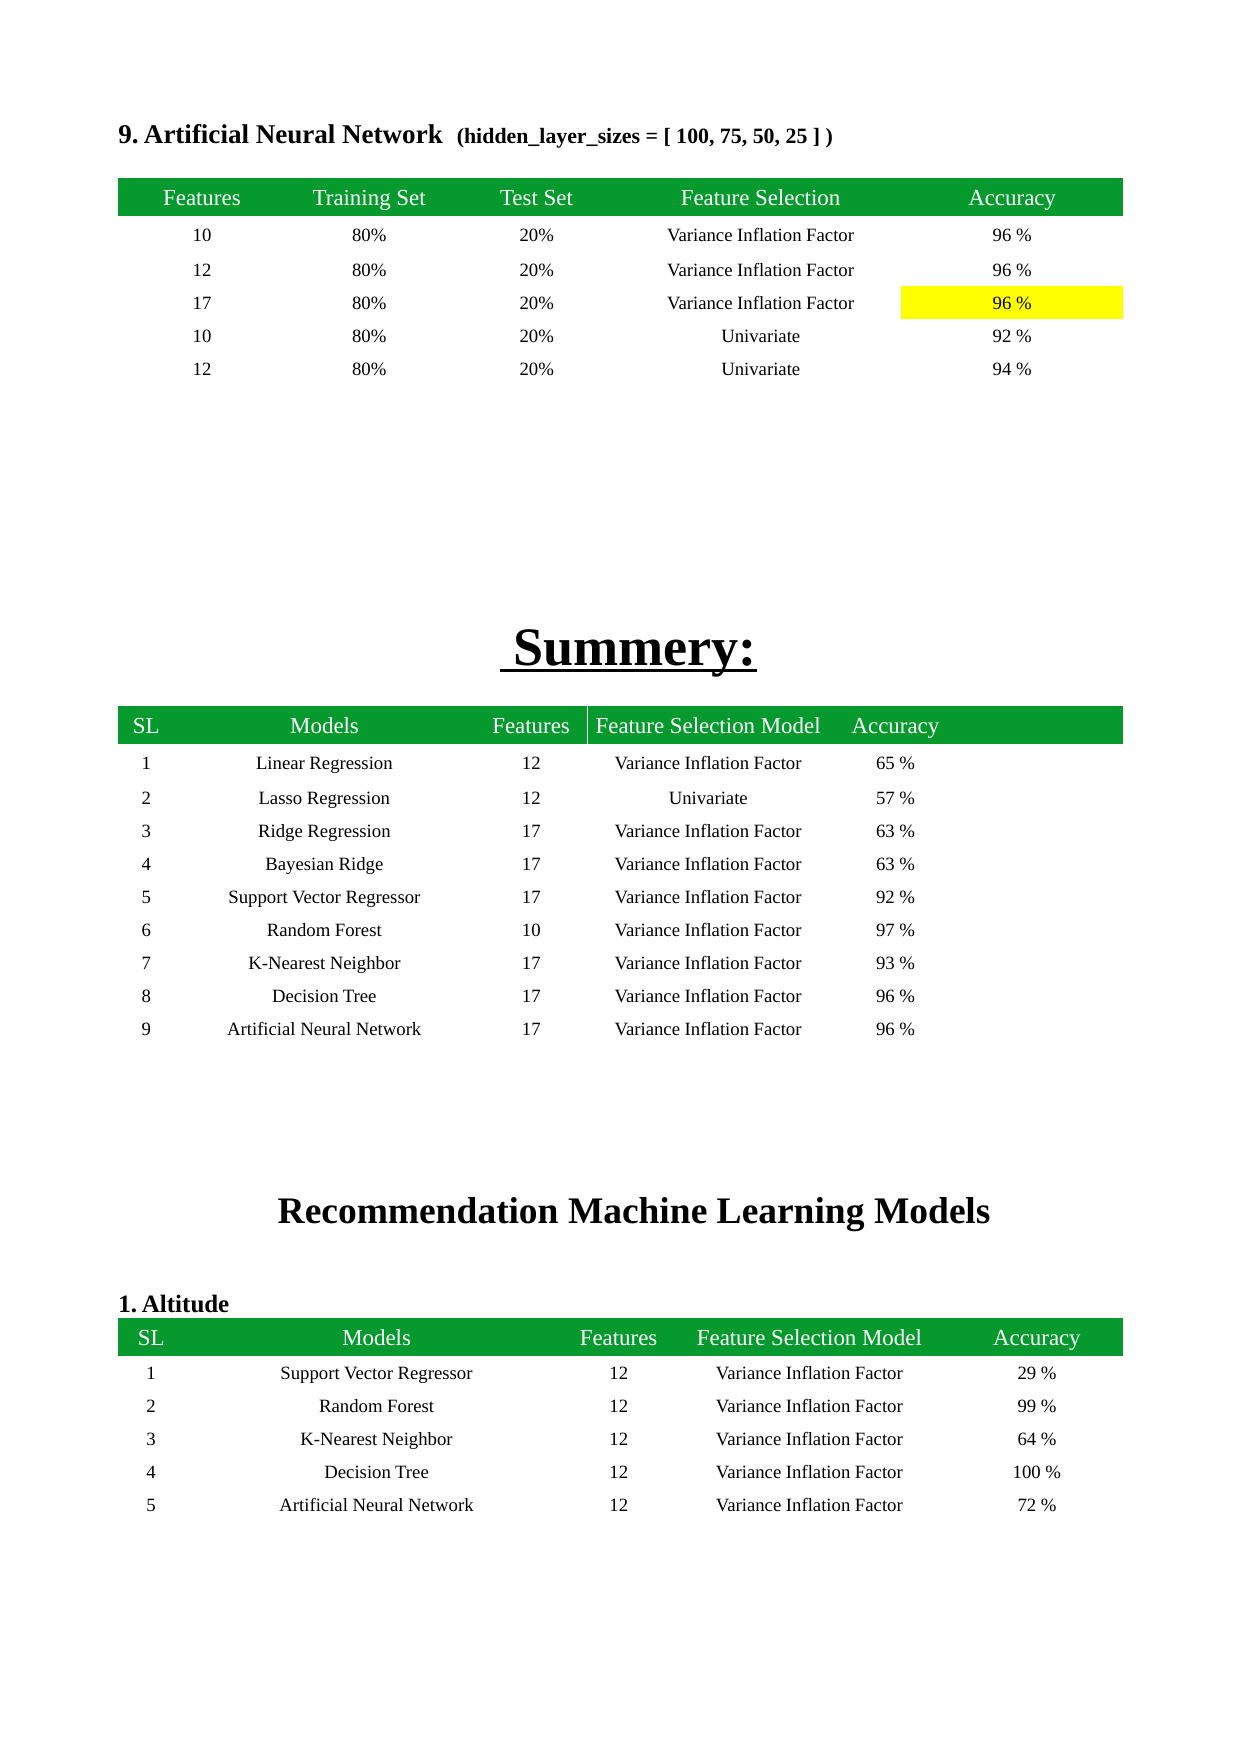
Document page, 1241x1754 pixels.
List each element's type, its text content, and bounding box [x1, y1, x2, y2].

table_cell 92 % [829, 880, 962, 913]
table_cell 80% [285, 319, 453, 352]
table_cell 9 [118, 1012, 174, 1045]
table_cell 10 [474, 913, 587, 946]
table_cell 12 [569, 1488, 668, 1521]
table_cell Variance Inflation Factor [588, 913, 829, 946]
table_cell Variance Inflation Factor [668, 1389, 951, 1422]
table_cell 12 [569, 1422, 668, 1455]
table_cell 17 [474, 979, 587, 1012]
table_header Feature Selection Model [588, 706, 829, 744]
table_cell 12 [474, 781, 587, 814]
table_cell 65 % [829, 744, 962, 781]
table_header Features [474, 706, 587, 744]
table_header SL [118, 706, 174, 744]
table_cell Univariate [620, 319, 901, 352]
table_cell Artificial Neural Network [184, 1488, 569, 1521]
table_cell Decision Tree [174, 979, 474, 1012]
table_cell 7 [118, 946, 174, 979]
table_cell 94 % [901, 352, 1123, 385]
table_cell Artificial Neural Network [174, 1012, 474, 1045]
table_cell 12 [118, 253, 285, 286]
table_cell [962, 781, 1123, 814]
table_cell 96 % [901, 253, 1123, 286]
table_cell K-Nearest Neighbor [174, 946, 474, 979]
table_cell 12 [569, 1455, 668, 1488]
text Summery: [118, 615, 1122, 677]
table_cell 10 [118, 216, 285, 253]
table_cell 93 % [829, 946, 962, 979]
table_cell Variance Inflation Factor [588, 1012, 829, 1045]
table_cell 12 [118, 352, 285, 385]
table_cell 8 [118, 979, 174, 1012]
table_cell 96 % [829, 979, 962, 1012]
table_cell 63 % [829, 814, 962, 847]
table_cell 29 % [951, 1356, 1123, 1389]
table_cell [962, 744, 1123, 781]
table_cell 5 [118, 880, 174, 913]
table_cell Variance Inflation Factor [620, 253, 901, 286]
table_cell 17 [474, 946, 587, 979]
table_cell 96 % [829, 1012, 962, 1045]
table_cell Bayesian Ridge [174, 847, 474, 880]
table_cell 80% [285, 253, 453, 286]
table_cell 12 [569, 1356, 668, 1389]
table_cell [962, 847, 1123, 880]
table_cell 4 [118, 1455, 184, 1488]
table_cell [962, 979, 1123, 1012]
table_cell 96 % [901, 216, 1123, 253]
table_cell Support Vector Regressor [184, 1356, 569, 1389]
table_cell 92 % [901, 319, 1123, 352]
text 9. Artificial Neural Network (hidden_layer_sizes = [ 100, 75, 50, 25 ] ) [118, 118, 1122, 149]
table_cell 2 [118, 781, 174, 814]
table_header Accuracy [951, 1318, 1123, 1356]
table_cell Random Forest [184, 1389, 569, 1422]
table_cell 80% [285, 352, 453, 385]
table_cell 17 [474, 880, 587, 913]
table_cell 20% [453, 216, 620, 253]
table_cell Lasso Regression [174, 781, 474, 814]
table_cell K-Nearest Neighbor [184, 1422, 569, 1455]
table_header Training Set [285, 178, 453, 216]
table_header Models [184, 1318, 569, 1356]
table_cell 5 [118, 1488, 184, 1521]
table_cell Decision Tree [184, 1455, 569, 1488]
table_cell 17 [474, 1012, 587, 1045]
table_cell Variance Inflation Factor [588, 880, 829, 913]
table_cell 20% [453, 352, 620, 385]
table_header Feature Selection [620, 178, 901, 216]
table_cell Variance Inflation Factor [668, 1356, 951, 1389]
table_header Accuracy [829, 706, 962, 744]
table_cell [962, 814, 1123, 847]
table_header SL [118, 1318, 184, 1356]
table_cell Variance Inflation Factor [668, 1455, 951, 1488]
table_header Models [174, 706, 474, 744]
table_header Feature Selection Model [668, 1318, 951, 1356]
table_cell Univariate [588, 781, 829, 814]
table_cell 57 % [829, 781, 962, 814]
table_cell [962, 913, 1123, 946]
table_cell 63 % [829, 847, 962, 880]
table_cell 20% [453, 319, 620, 352]
table_cell 96 % [901, 286, 1123, 319]
table_cell 3 [118, 1422, 184, 1455]
table_cell [962, 946, 1123, 979]
table_cell 1 [118, 1356, 184, 1389]
table_cell Linear Regression [174, 744, 474, 781]
table_header [962, 706, 1123, 744]
table_cell 64 % [951, 1422, 1123, 1455]
table_header Accuracy [901, 178, 1123, 216]
table_cell 97 % [829, 913, 962, 946]
table_cell 2 [118, 1389, 184, 1422]
table_cell 12 [474, 744, 587, 781]
table_header Test Set [453, 178, 620, 216]
table_cell 10 [118, 319, 285, 352]
table_cell 17 [118, 286, 285, 319]
table_cell Variance Inflation Factor [668, 1488, 951, 1521]
table_cell Univariate [620, 352, 901, 385]
table_cell Random Forest [174, 913, 474, 946]
table_cell 12 [569, 1389, 668, 1422]
table_cell Ridge Regression [174, 814, 474, 847]
table_cell 17 [474, 814, 587, 847]
table_cell 80% [285, 216, 453, 253]
table_cell 99 % [951, 1389, 1123, 1422]
text 1. Altitude [118, 1289, 1122, 1318]
table_cell Variance Inflation Factor [588, 814, 829, 847]
table_cell Variance Inflation Factor [588, 979, 829, 1012]
table_cell 80% [285, 286, 453, 319]
table_cell Variance Inflation Factor [588, 847, 829, 880]
table_header Features [118, 178, 285, 216]
table_cell [962, 880, 1123, 913]
table_cell 4 [118, 847, 174, 880]
table_cell Variance Inflation Factor [588, 946, 829, 979]
table_cell Variance Inflation Factor [620, 216, 901, 253]
table_cell [962, 1012, 1123, 1045]
table_cell Support Vector Regressor [174, 880, 474, 913]
table_cell Variance Inflation Factor [620, 286, 901, 319]
table_header Features [569, 1318, 668, 1356]
table_cell 3 [118, 814, 174, 847]
text Recommendation Machine Learning Models [118, 1189, 1122, 1232]
table_cell 6 [118, 913, 174, 946]
table_cell Variance Inflation Factor [588, 744, 829, 781]
table_cell 20% [453, 253, 620, 286]
table_cell Variance Inflation Factor [668, 1422, 951, 1455]
table_cell 17 [474, 847, 587, 880]
table_cell 1 [118, 744, 174, 781]
table_cell 20% [453, 286, 620, 319]
table_cell 72 % [951, 1488, 1123, 1521]
table_cell 100 % [951, 1455, 1123, 1488]
